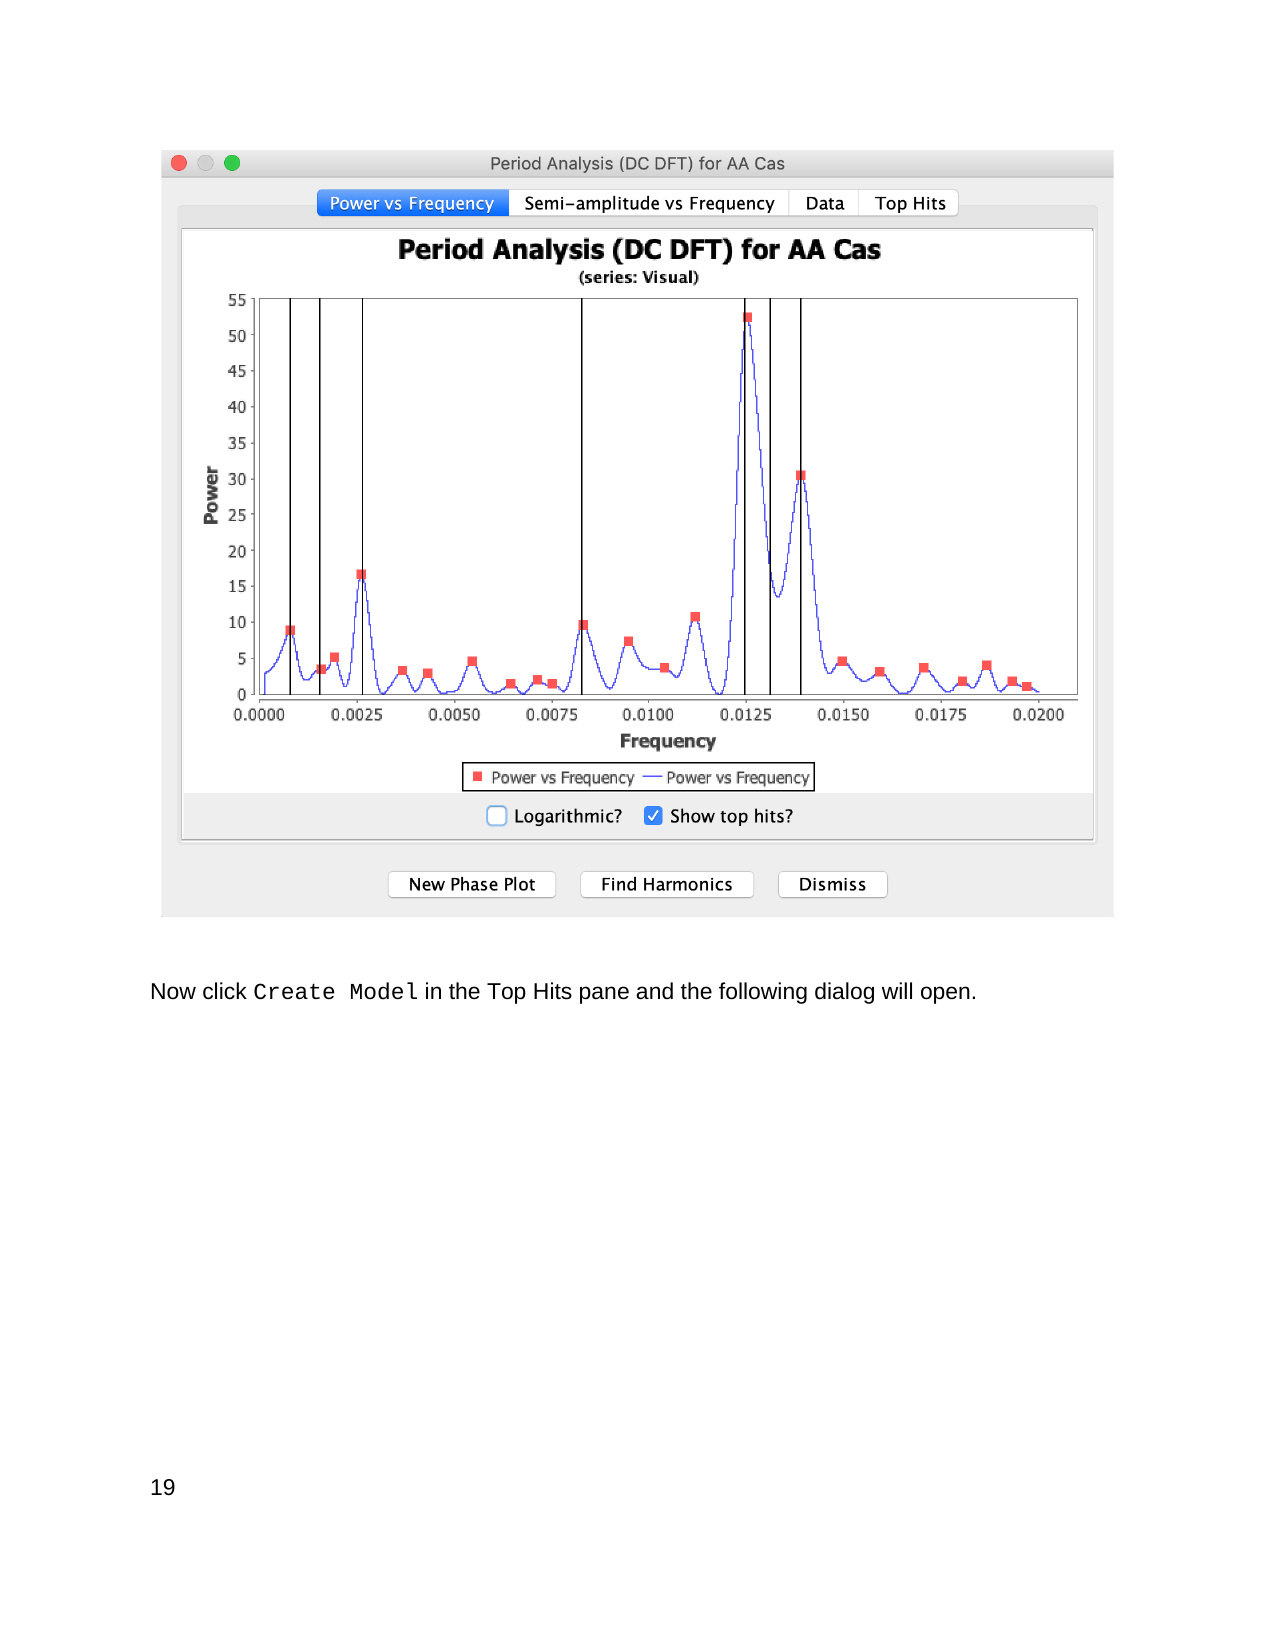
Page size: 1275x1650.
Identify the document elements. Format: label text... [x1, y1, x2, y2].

picture [161, 150, 1114, 917]
text Now click Create Model in the Top Hits pane and the following dialog will open. [150, 979, 1125, 1006]
